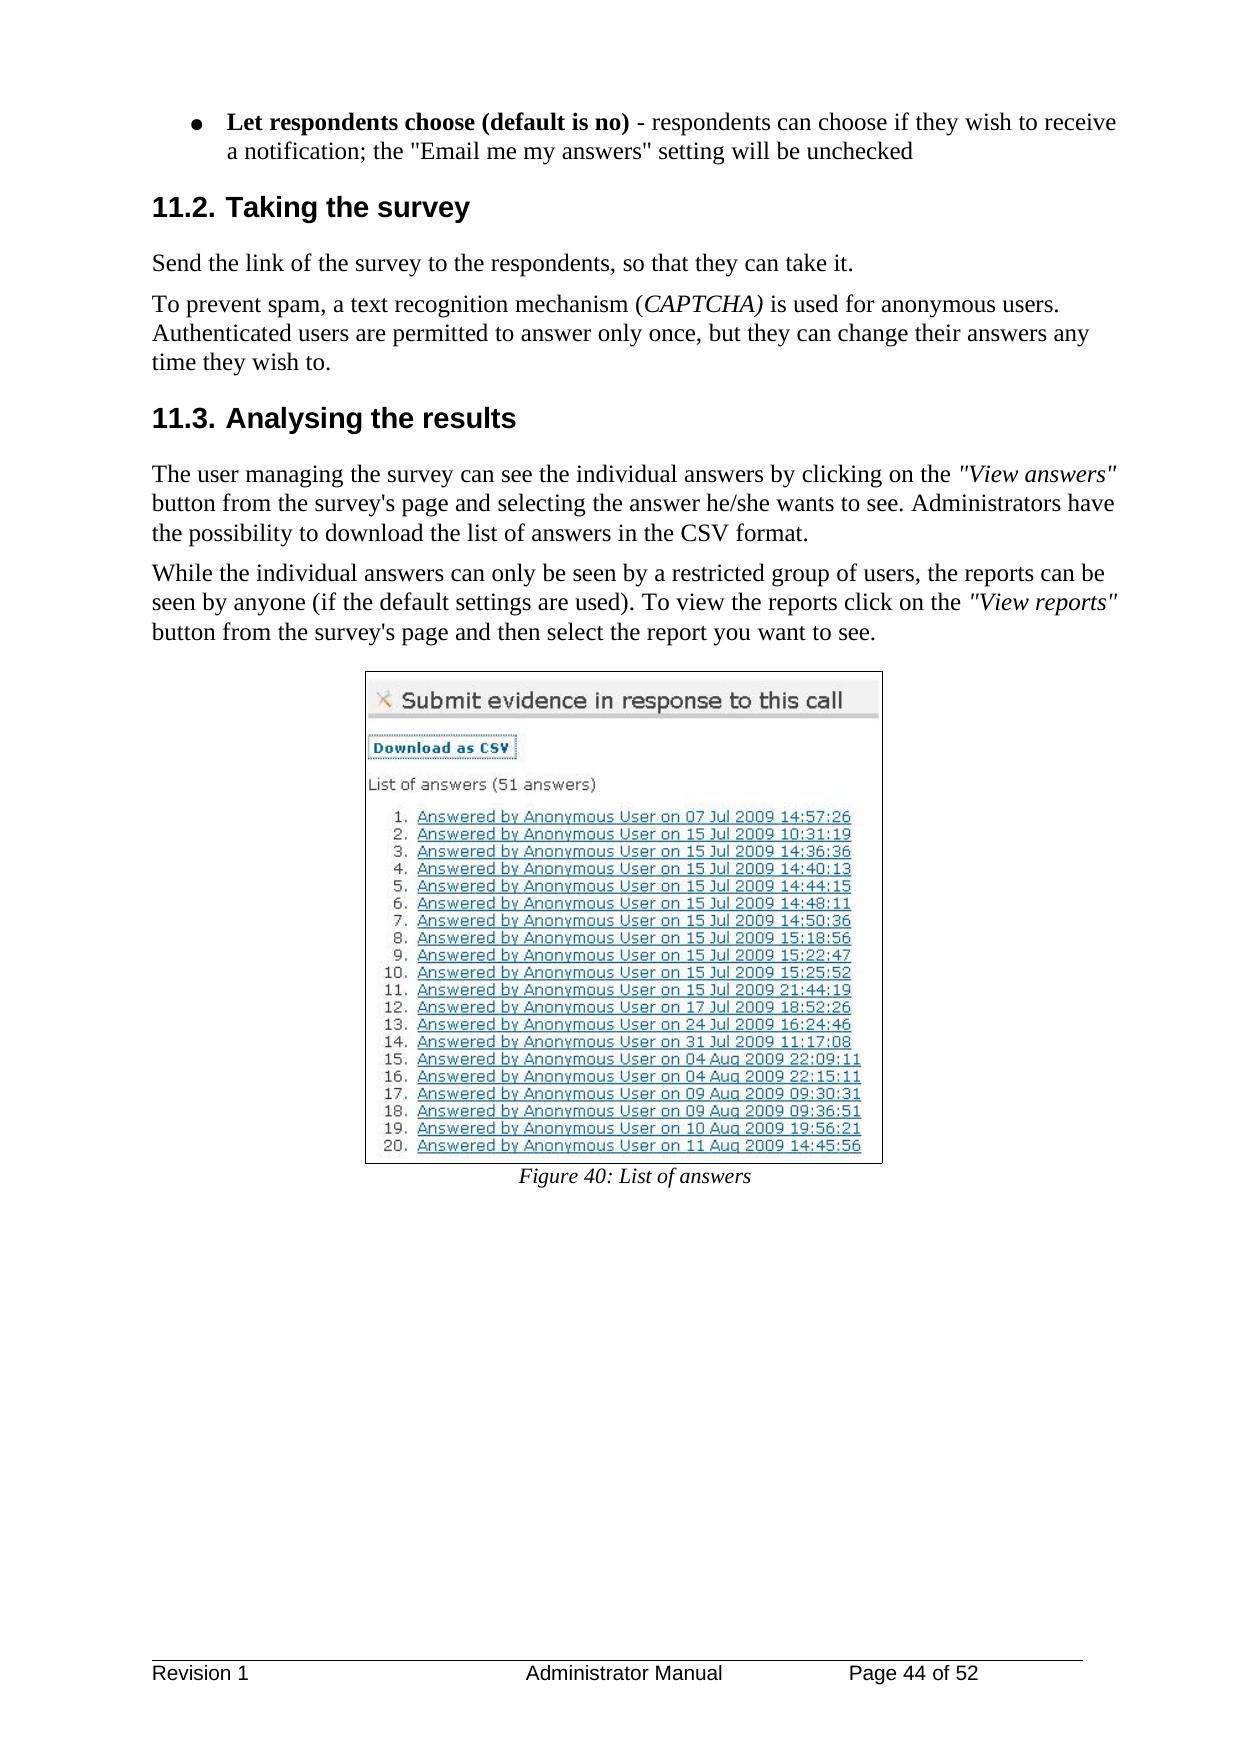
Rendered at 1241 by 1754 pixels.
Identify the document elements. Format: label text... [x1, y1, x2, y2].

picture [367, 674, 879, 1161]
text To prevent spam, a text recognition mechanism (CAPTCHA) is used for anonymous users. Authenticated users are permitted to answer only once, but they can change their answers any time they wish to. [152, 289, 1120, 376]
list Let respondents choose (default is no) - respondents can choose if they wish to receive a notification; the "Email me my answers" setting will be unchecked [189, 107, 1120, 165]
subtitle Analysing the results [152, 401, 1120, 434]
text The user managing the survey can see the individual answers by clicking on the "View answers" button from the survey's page and selecting the answer he/she wants to see. Administrators have the possibility to download the list of answers in the CSV format. [152, 459, 1120, 546]
text Figure 40: List of answers [200, 670, 1072, 1189]
subtitle Taking the survey [152, 190, 1120, 223]
text Send the link of the survey to the respondents, so that they can take it. [152, 248, 1120, 277]
text While the individual answers can only be seen by a restricted group of users, the reports can be seen by anyone (if the default settings are used). To view the reports click on the "View reports" button from the survey's page and then select the report you want to see. [152, 558, 1120, 645]
